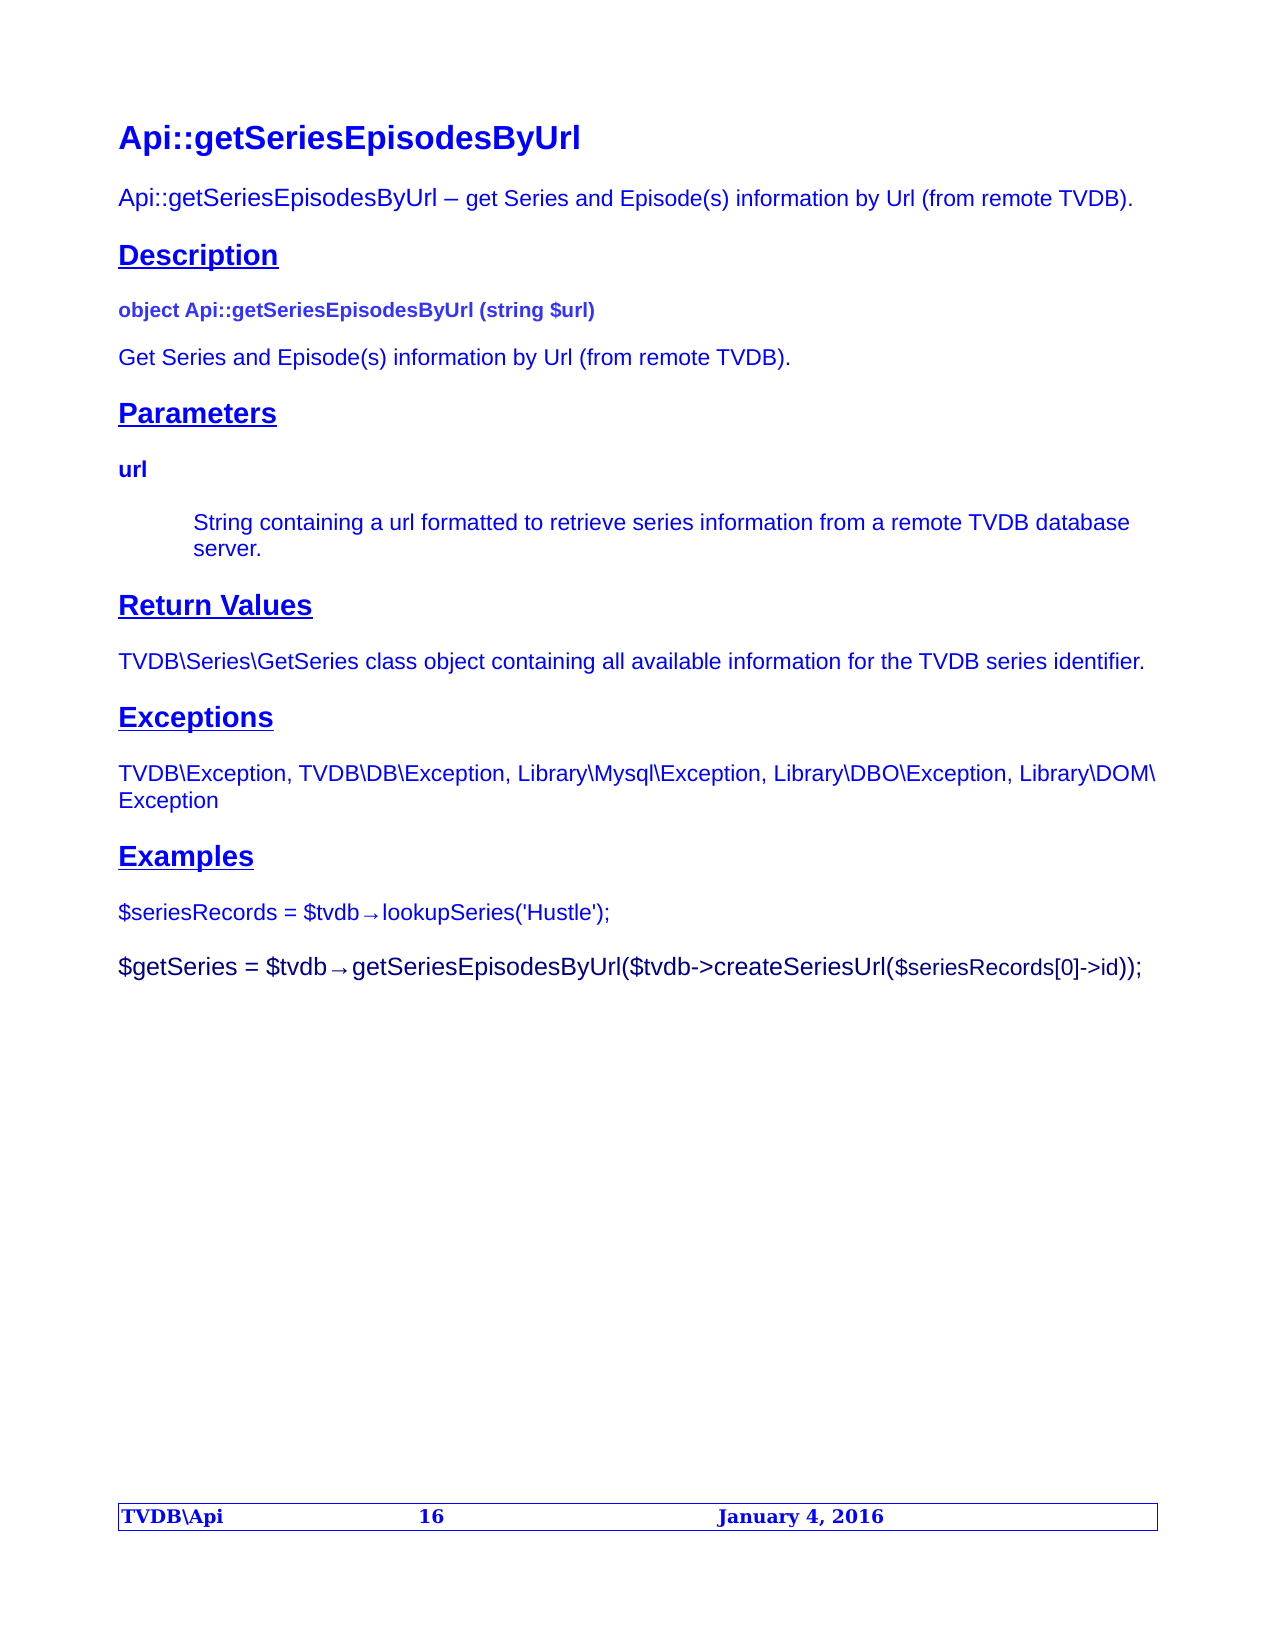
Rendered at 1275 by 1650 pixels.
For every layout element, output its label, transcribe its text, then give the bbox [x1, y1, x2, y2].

title url [118, 456, 1157, 482]
title Examples [118, 839, 1157, 873]
title TVDB\Exception, TVDB\DB\Exception, Library\Mysql\Exception, Library\DBO\Exception, Library\DOM\Exception [118, 760, 1157, 813]
text Description [118, 238, 1157, 272]
title Get Series and Episode(s) information by Url (from remote TVDB). [118, 343, 1157, 370]
title Return Values [118, 588, 1157, 621]
title Api::getSeriesEpisodesByUrl – get Series and Episode(s) information by Url (from remote TVDB). [118, 183, 1157, 212]
title $getSeries = $tvdb→getSeriesEpisodesByUrl($tvdb->createSeriesUrl($seriesRecords[0]->id)); [118, 952, 1157, 981]
title Parameters [118, 396, 1157, 430]
title TVDB\Series\GetSeries class object containing all available information for the TVDB series identifier. [118, 648, 1157, 674]
title Api::getSeriesEpisodesByUrl [118, 118, 1157, 157]
title $seriesRecords = $tvdb→lookupSeries('Hustle'); [118, 899, 1157, 926]
title Exceptions [118, 700, 1157, 734]
text String containing a url formatted to retrieve series information from a remote TVDB database server. [193, 509, 1157, 561]
list object Api::getSeriesEpisodesByUrl (string $url) [118, 298, 1157, 322]
